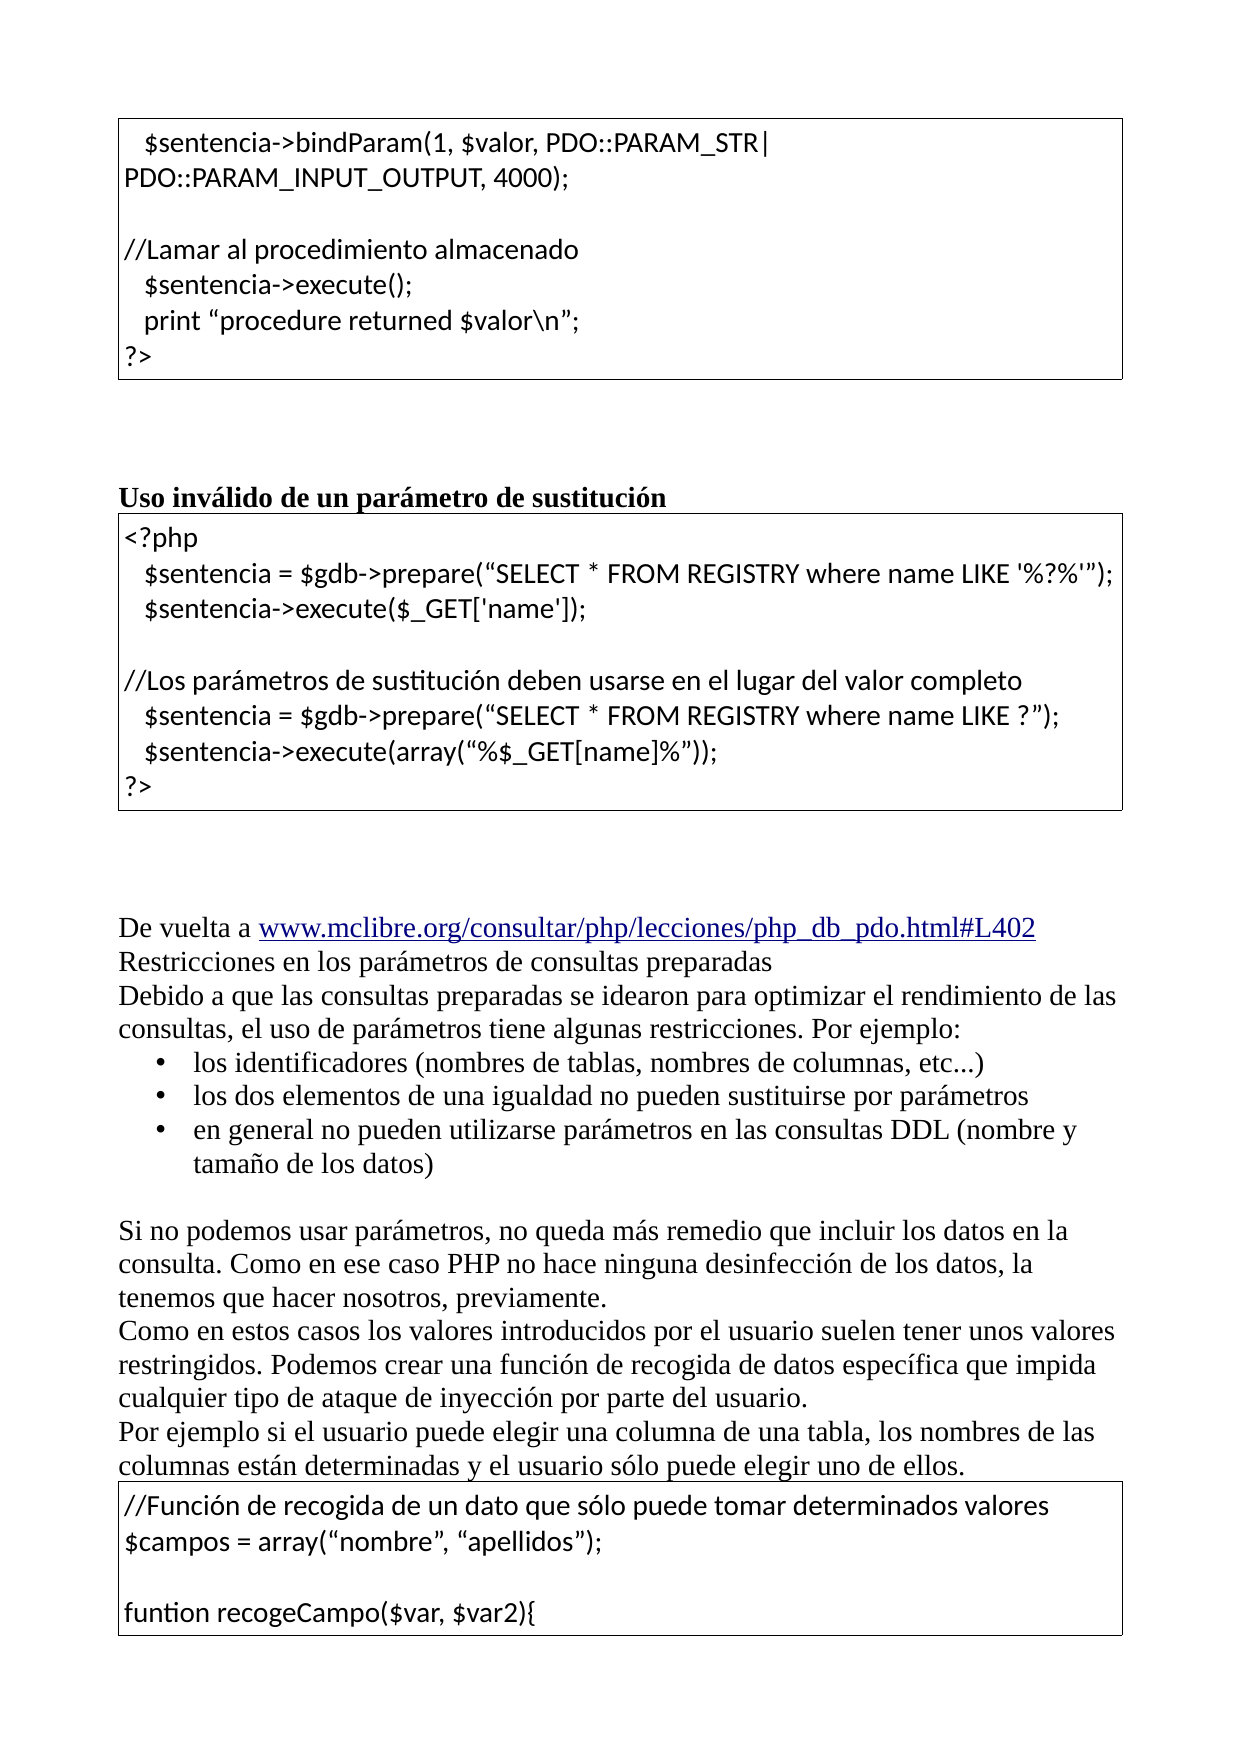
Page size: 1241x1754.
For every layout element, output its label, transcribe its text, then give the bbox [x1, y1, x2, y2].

text De vuelta a www.mclibre.org/consultar/php/lecciones/php_db_pdo.html#L402 [118, 911, 1122, 944]
table_header <?php $sentencia = $gdb->prepare(“SELECT * FROM REGISTRY where name LIKE '%?%'”); $sentencia->execute($_GET['name']); //Los parámetros de sustitución deben usarse en el lugar del valor completo $sentencia = $gdb->prepare(“SELECT * FROM REGISTRY where name LIKE ?”); $sentencia->execute(array(“%$_GET[name]%”)); ?> [119, 514, 1122, 810]
table_header $sentencia->bindParam(1, $valor, PDO::PARAM_STR|PDO::PARAM_INPUT_OUTPUT, 4000); //Lamar al procedimiento almacenado $sentencia->execute(); print “procedure returned $valor\n”; ?> [119, 119, 1122, 379]
table_header //Función de recogida de un dato que sólo puede tomar determinados valores $campos = array(“nombre”, “apellidos”); funtion recogeCampo($var, $var2){ [119, 1482, 1122, 1635]
text Restricciones en los parámetros de consultas preparadas [118, 944, 1122, 978]
text Como en estos casos los valores introducidos por el usuario suelen tener unos valores restringidos. Podemos crear una función de recogida de datos específica que impida cualquier tipo de ataque de inyección por parte del usuario. [118, 1313, 1122, 1414]
list los dos elementos de una igualdad no pueden sustituirse por parámetros [156, 1078, 1122, 1112]
text Por ejemplo si el usuario puede elegir una columna de una tabla, los nombres de las columnas están determinadas y el usuario sólo puede elegir uno de ellos. [118, 1414, 1122, 1481]
text Uso inválido de un parámetro de sustitución [118, 480, 1122, 513]
list en general no pueden utilizarse parámetros en las consultas DDL (nombre y tamaño de los datos) [156, 1112, 1122, 1179]
text Si no podemos usar parámetros, no queda más remedio que incluir los datos en la consulta. Como en ese caso PHP no hace ninguna desinfección de los datos, la tenemos que hacer nosotros, previamente. [118, 1213, 1122, 1313]
list los identificadores (nombres de tablas, nombres de columnas, etc...) [156, 1045, 1122, 1078]
text Debido a que las consultas preparadas se idearon para optimizar el rendimiento de las consultas, el uso de parámetros tiene algunas restricciones. Por ejemplo: [118, 978, 1122, 1045]
